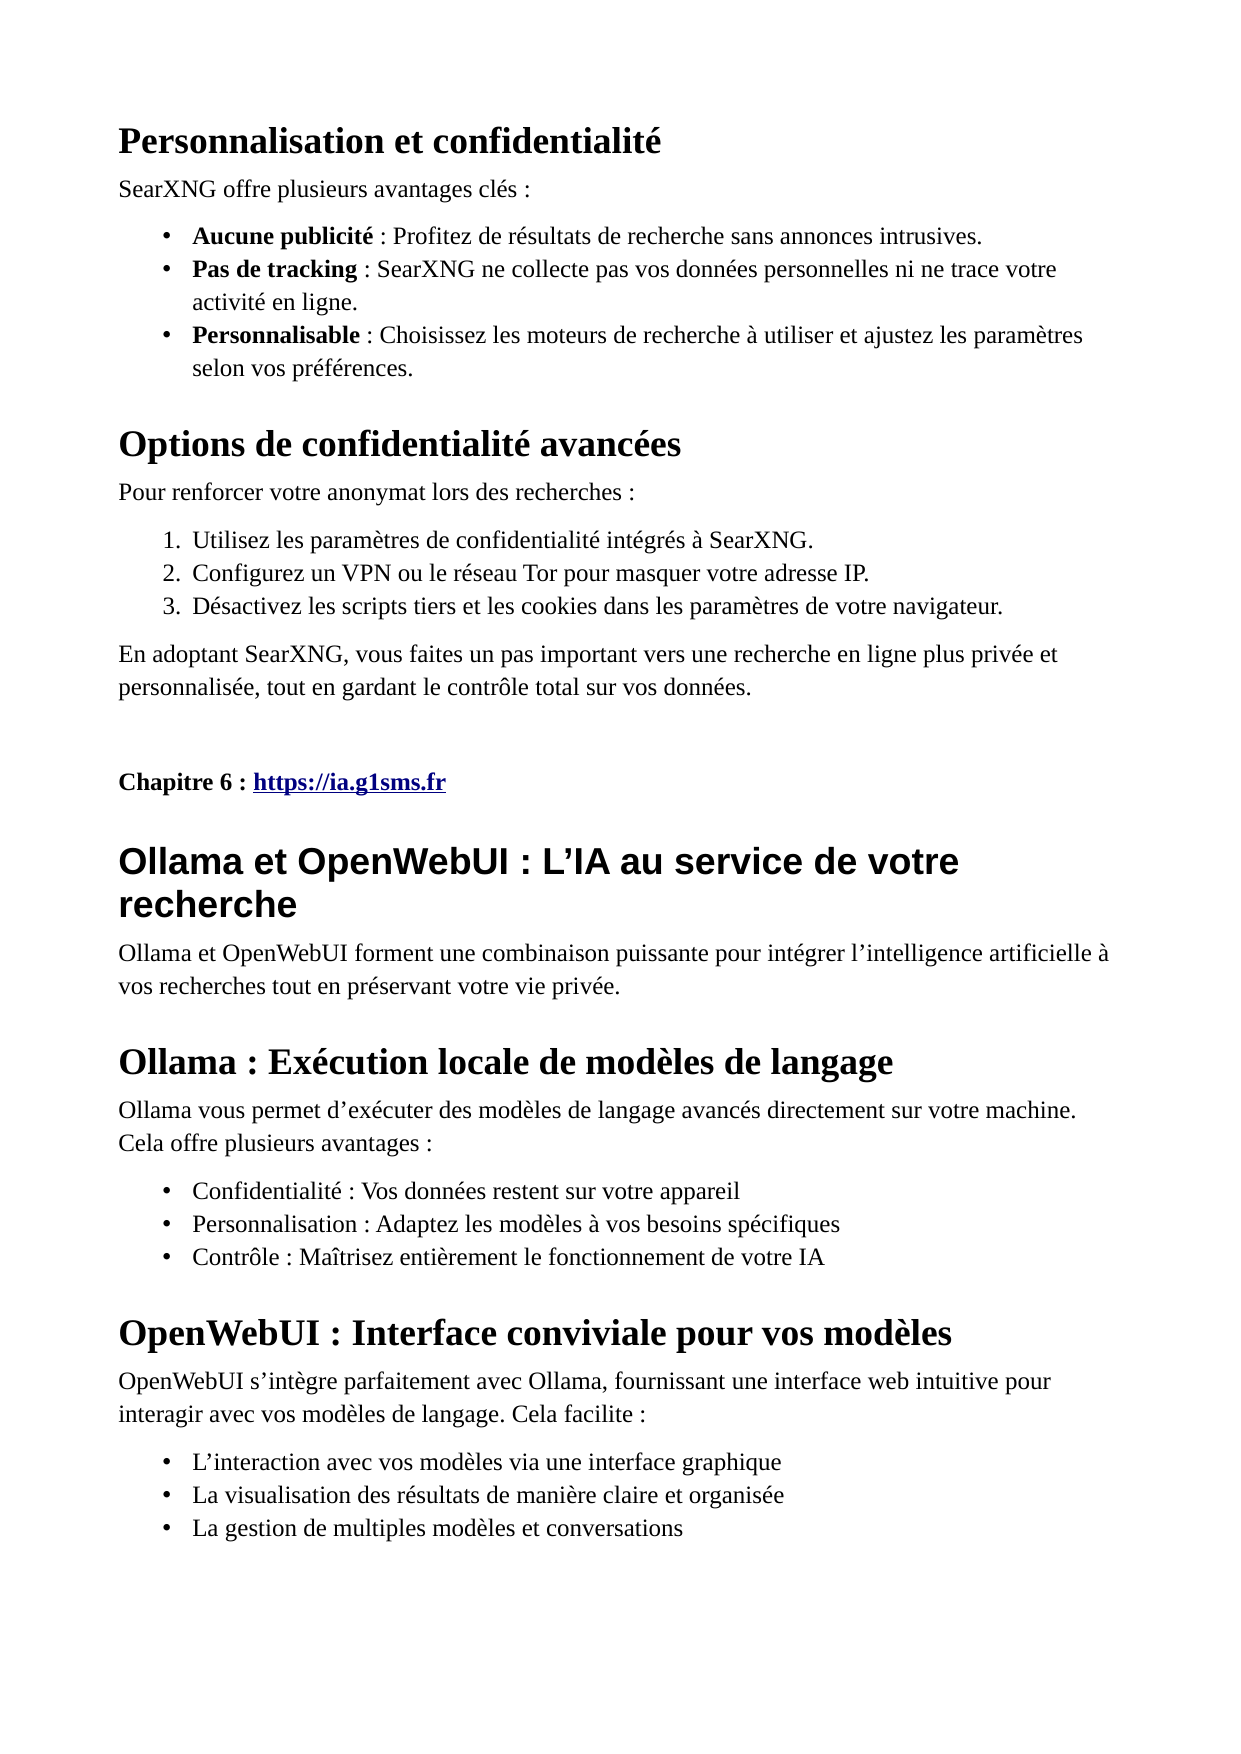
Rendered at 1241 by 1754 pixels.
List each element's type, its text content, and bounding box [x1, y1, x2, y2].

subtitle Ollama : Exécution locale de modèles de langage [118, 1040, 1122, 1083]
text En adoptant SearXNG, vous faites un pas important vers une recherche en ligne plus privée et personnalisée, tout en gardant le contrôle total sur vos données. [118, 639, 1122, 701]
list Contrôle : Maîtrisez entièrement le fonctionnement de votre IA [162, 1242, 1122, 1271]
text SearXNG offre plusieurs avantages clés : [118, 174, 1122, 202]
list Confidentialité : Vos données restent sur votre appareil [162, 1176, 1122, 1205]
text Pour renforcer votre anonymat lors des recherches : [118, 477, 1122, 506]
text Ollama et OpenWebUI forment une combinaison puissante pour intégrer l’intelligence artificielle à vos recherches tout en préservant votre vie privée. [118, 938, 1122, 1000]
text Ollama vous permet d’exécuter des modèles de langage avancés directement sur votre machine. Cela offre plusieurs avantages : [118, 1095, 1122, 1157]
list Pas de tracking : SearXNG ne collecte pas vos données personnelles ni ne trace votre activité en ligne. [162, 254, 1122, 316]
list Aucune publicité : Profitez de résultats de recherche sans annonces intrusives. [162, 221, 1122, 250]
list L’interaction avec vos modèles via une interface graphique [162, 1447, 1122, 1476]
list La visualisation des résultats de manière claire et organisée [162, 1480, 1122, 1508]
list Personnalisation : Adaptez les modèles à vos besoins spécifiques [162, 1209, 1122, 1238]
subtitle Personnalisation et confidentialité [118, 118, 1122, 161]
text OpenWebUI s’intègre parfaitement avec Ollama, fournissant une interface web intuitive pour interagir avec vos modèles de langage. Cela facilite : [118, 1366, 1122, 1428]
list Désactivez les scripts tiers et les cookies dans les paramètres de votre navigateur. [162, 591, 1122, 620]
subtitle Options de confidentialité avancées [118, 422, 1122, 465]
subtitle OpenWebUI : Interface conviviale pour vos modèles [118, 1311, 1122, 1354]
list Utilisez les paramètres de confidentialité intégrés à SearXNG. [162, 525, 1122, 554]
subtitle Ollama et OpenWebUI : L’IA au service de votre recherche [118, 839, 1122, 926]
list Configurez un VPN ou le réseau Tor pour masquer votre adresse IP. [162, 558, 1122, 587]
list Personnalisable : Choisissez les moteurs de recherche à utiliser et ajustez les paramètres selon vos préférences. [162, 320, 1122, 382]
text Chapitre 6 : https://ia.g1sms.fr [118, 767, 1122, 796]
list La gestion de multiples modèles et conversations [162, 1513, 1122, 1542]
